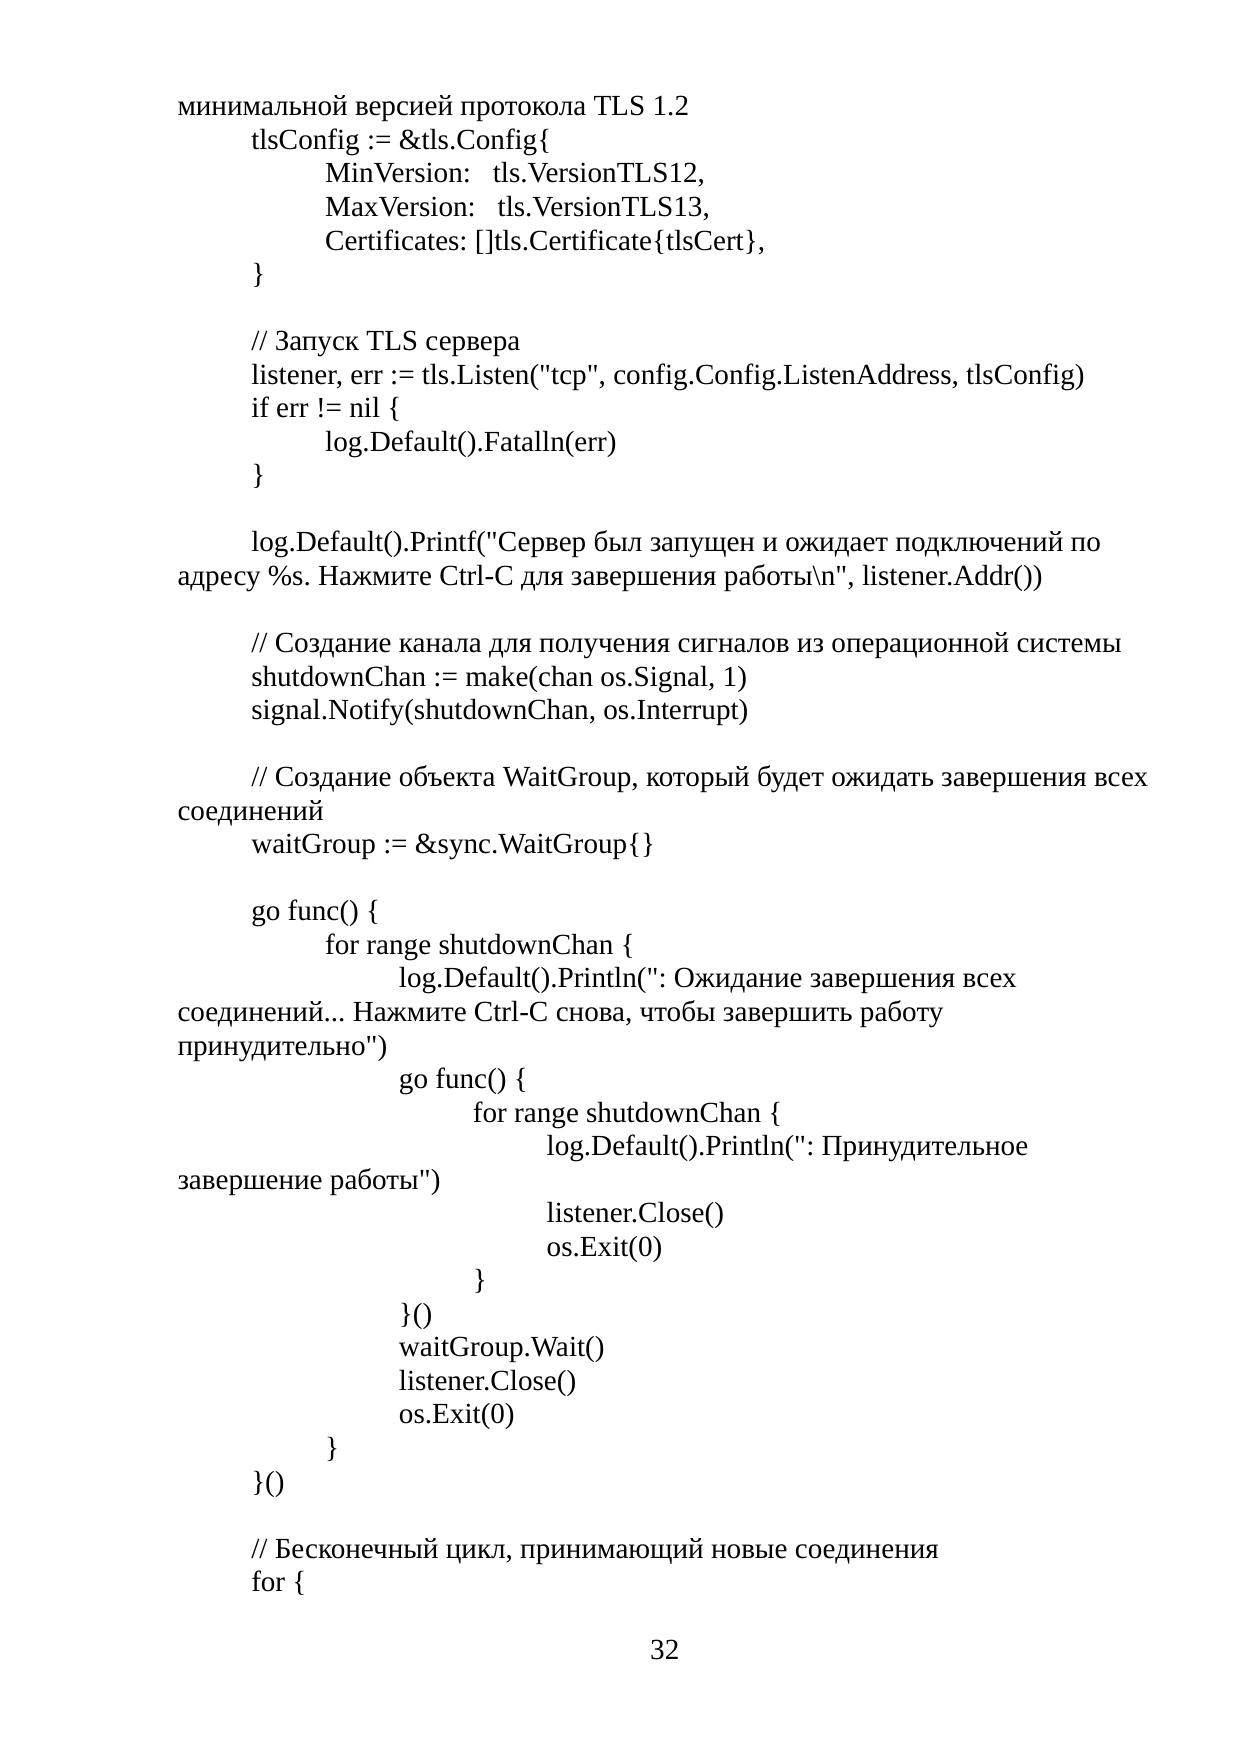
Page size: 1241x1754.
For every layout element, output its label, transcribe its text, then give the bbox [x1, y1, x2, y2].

text log.Default().Println(": Ожидание завершения всех соединений... Нажмите Ctrl-C снова, чтобы завершить работу принудительно") [177, 961, 1152, 1061]
text Certificates: []tls.Certificate{tlsCert}, [177, 223, 1152, 256]
text waitGroup := &sync.WaitGroup{} [177, 826, 1152, 860]
text // Создание канала для получения сигналов из операционной системы [177, 625, 1152, 659]
text // Запуск TLS сервера [177, 323, 1152, 357]
text log.Default().Println(": Принудительное завершение работы") [177, 1128, 1152, 1195]
text if err != nil { [177, 390, 1152, 424]
text os.Exit(0) [177, 1229, 1152, 1262]
text минимальной версией протокола TLS 1.2 [177, 88, 1152, 122]
text }() [177, 1464, 1152, 1497]
text log.Default().Fatalln(err) [177, 424, 1152, 457]
text // Бесконечный цикл, принимающий новые соединения [177, 1531, 1152, 1564]
text os.Exit(0) [177, 1397, 1152, 1430]
text for { [177, 1564, 1152, 1598]
text for range shutdownChan { [177, 1095, 1152, 1128]
text listener, err := tls.Listen("tcp", config.Config.ListenAddress, tlsConfig) [177, 357, 1152, 390]
text go func() { [177, 893, 1152, 927]
text MaxVersion: tls.VersionTLS13, [177, 189, 1152, 223]
text listener.Close() [177, 1363, 1152, 1397]
text } [177, 1430, 1152, 1464]
text waitGroup.Wait() [177, 1329, 1152, 1363]
text log.Default().Printf("Сервер был запущен и ожидает подключений по адресу %s. Нажмите Ctrl-C для завершения работы\n", listener.Addr()) [177, 524, 1152, 592]
text for range shutdownChan { [177, 927, 1152, 961]
text shutdownChan := make(chan os.Signal, 1) [177, 659, 1152, 692]
text signal.Notify(shutdownChan, os.Interrupt) [177, 692, 1152, 726]
text }() [177, 1296, 1152, 1329]
text listener.Close() [177, 1195, 1152, 1229]
text } [177, 457, 1152, 491]
text tlsConfig := &tls.Config{ [177, 122, 1152, 156]
text go func() { [177, 1061, 1152, 1095]
text // Создание объекта WaitGroup, который будет ожидать завершения всех соединений [177, 759, 1152, 826]
text MinVersion: tls.VersionTLS12, [177, 156, 1152, 189]
text } [177, 1262, 1152, 1296]
text } [177, 256, 1152, 290]
